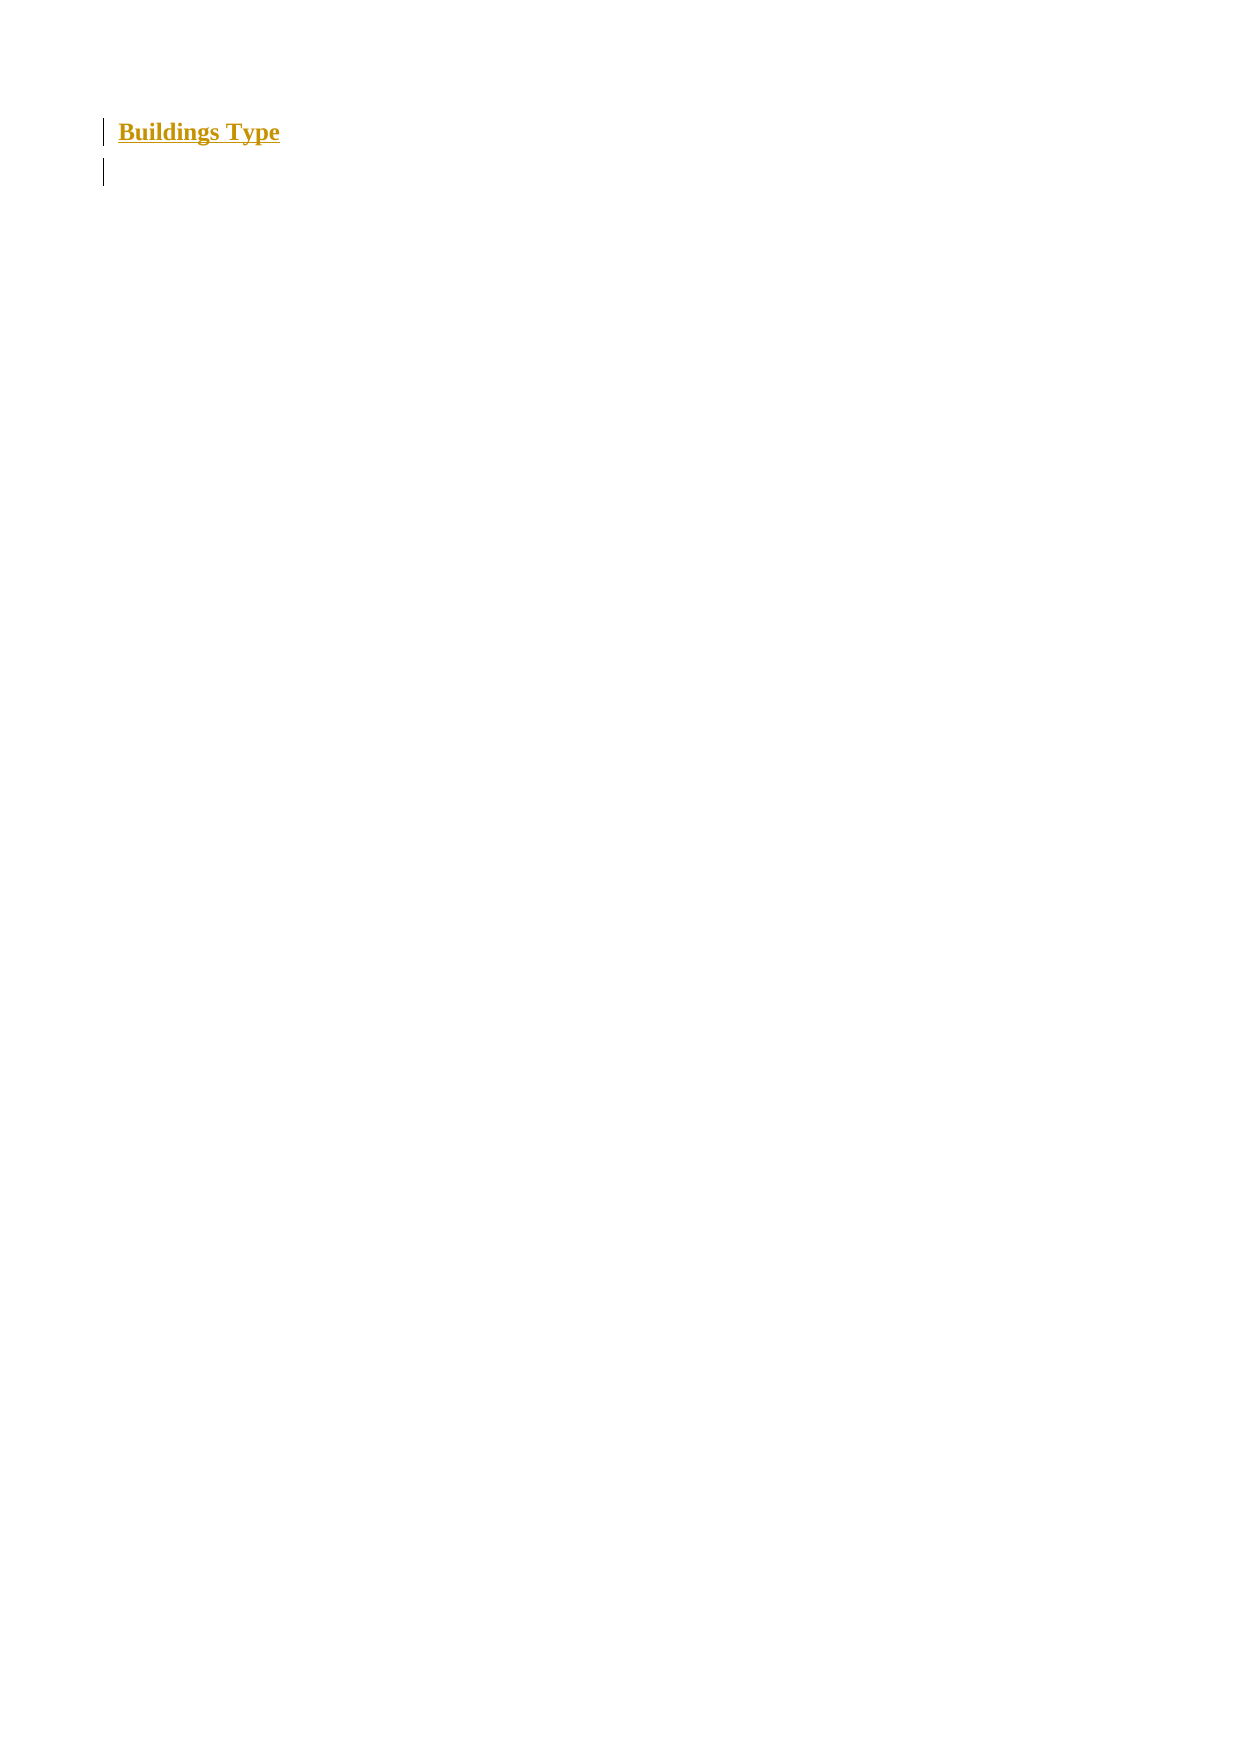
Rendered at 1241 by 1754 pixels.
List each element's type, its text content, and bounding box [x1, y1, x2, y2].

subtitle Buildings Type [118, 118, 1122, 146]
